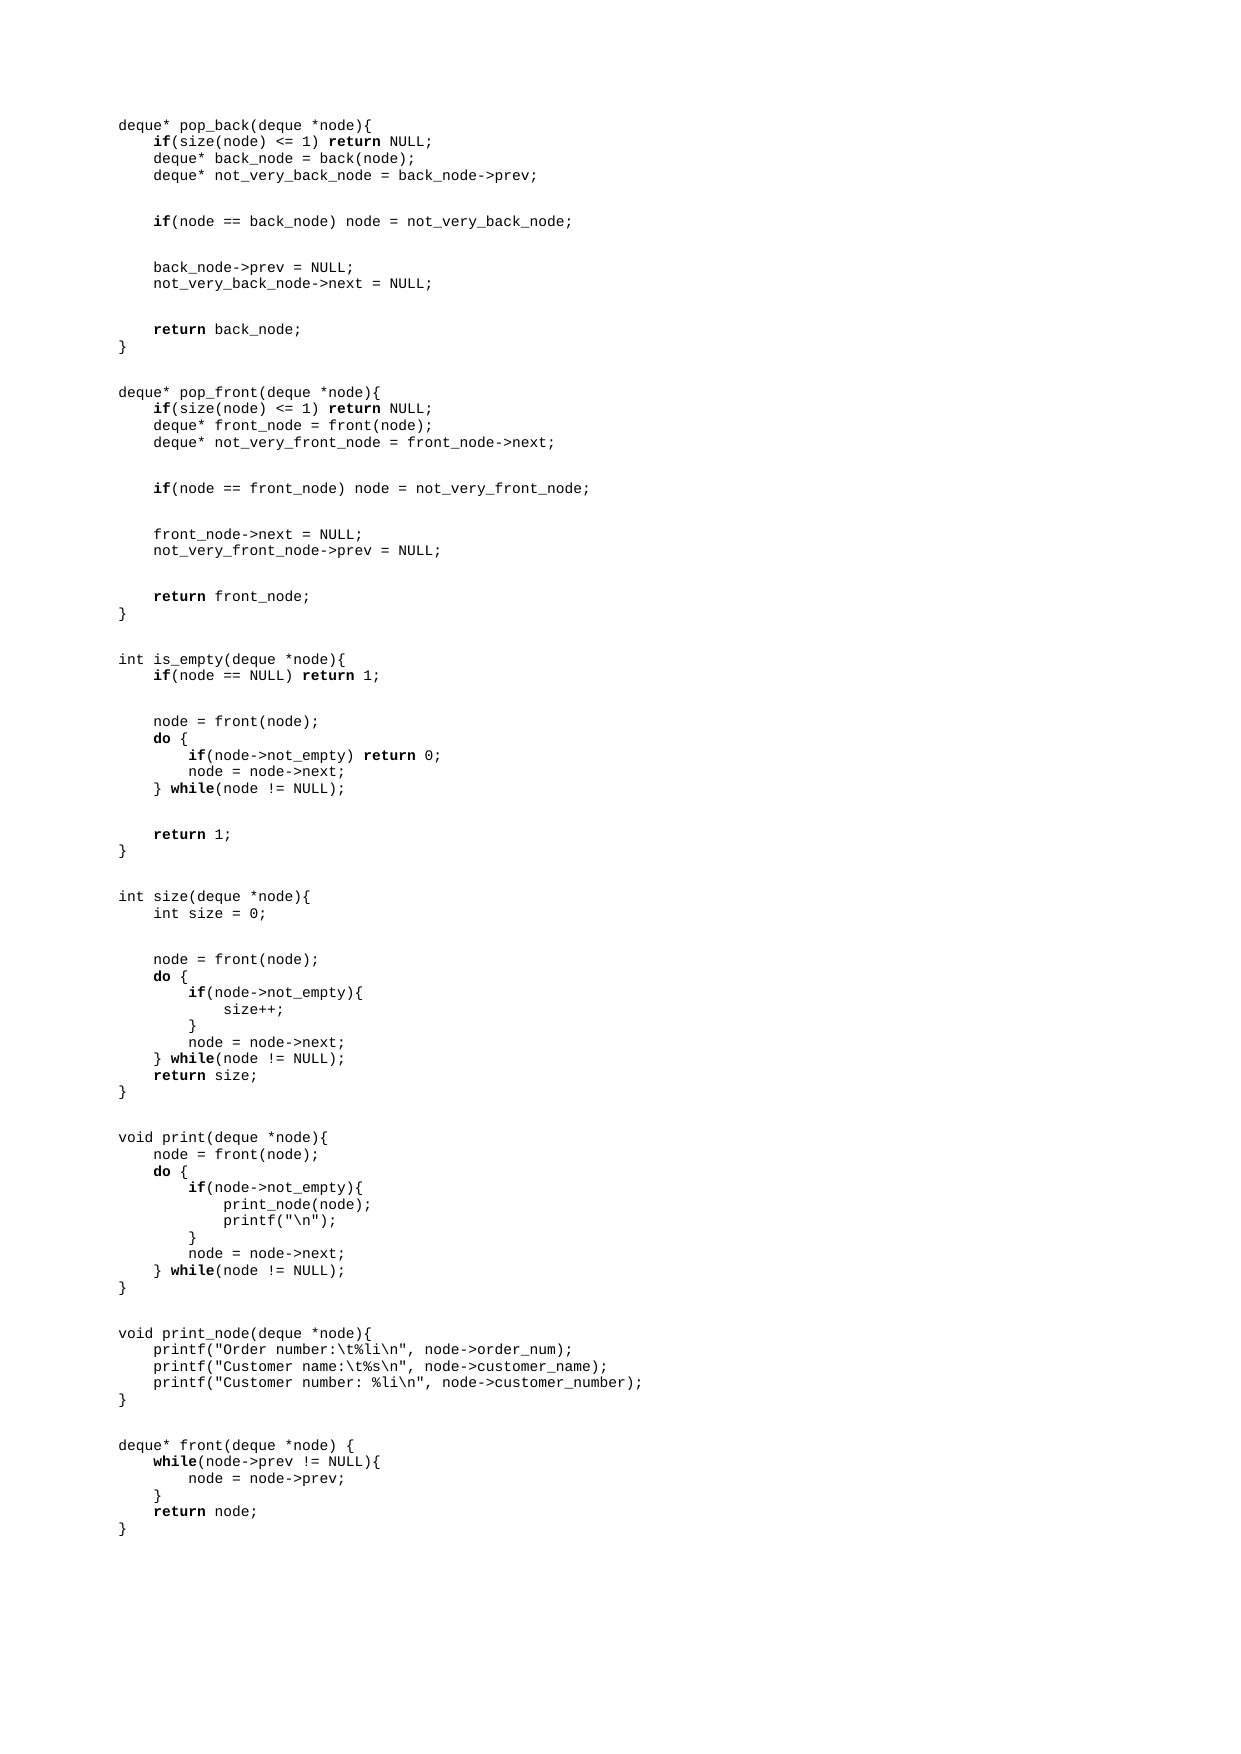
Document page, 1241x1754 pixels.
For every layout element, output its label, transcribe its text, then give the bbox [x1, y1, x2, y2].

text } [118, 1018, 1122, 1035]
text return 1; [118, 827, 1122, 843]
text int size(deque *node){ [118, 889, 1122, 906]
text deque* not_very_back_node = back_node->prev; [118, 168, 1122, 184]
text } while(node != NULL); [118, 1263, 1122, 1280]
text print_node(node); [118, 1197, 1122, 1213]
text if(node->not_empty) return 0; [118, 748, 1122, 764]
text node = node->next; [118, 764, 1122, 781]
text do { [118, 969, 1122, 985]
text return node; [118, 1504, 1122, 1521]
text return back_node; [118, 322, 1122, 339]
text return front_node; [118, 589, 1122, 606]
text } while(node != NULL); [118, 1052, 1122, 1068]
text node = front(node); [118, 715, 1122, 731]
text } [118, 1085, 1122, 1101]
text if(size(node) <= 1) return NULL; [118, 135, 1122, 151]
text if(node == front_node) node = not_very_front_node; [118, 481, 1122, 497]
text } [118, 1230, 1122, 1247]
text if(node->not_empty){ [118, 1180, 1122, 1197]
text deque* not_very_front_node = front_node->next; [118, 435, 1122, 451]
text int is_empty(deque *node){ [118, 652, 1122, 669]
text node = node->next; [118, 1035, 1122, 1052]
text deque* back_node = back(node); [118, 151, 1122, 168]
text if(node->not_empty){ [118, 985, 1122, 1002]
text deque* pop_front(deque *node){ [118, 385, 1122, 402]
text deque* front_node = front(node); [118, 418, 1122, 435]
text } [118, 1521, 1122, 1537]
text not_very_back_node->next = NULL; [118, 276, 1122, 293]
text deque* pop_back(deque *node){ [118, 118, 1122, 135]
text size++; [118, 1002, 1122, 1018]
text if(node == NULL) return 1; [118, 669, 1122, 685]
text if(node == back_node) node = not_very_back_node; [118, 214, 1122, 230]
text } [118, 1280, 1122, 1296]
text printf("Order number:\t%li\n", node->order_num); [118, 1342, 1122, 1359]
text printf("\n"); [118, 1213, 1122, 1230]
text } while(node != NULL); [118, 781, 1122, 797]
text int size = 0; [118, 906, 1122, 923]
text } [118, 606, 1122, 623]
text node = node->next; [118, 1247, 1122, 1263]
text node = front(node); [118, 952, 1122, 969]
text printf("Customer name:\t%s\n", node->customer_name); [118, 1359, 1122, 1376]
text do { [118, 731, 1122, 748]
text printf("Customer number: %li\n", node->customer_number); [118, 1376, 1122, 1392]
text deque* front(deque *node) { [118, 1438, 1122, 1455]
text void print_node(deque *node){ [118, 1326, 1122, 1342]
text } [118, 1488, 1122, 1504]
text not_very_front_node->prev = NULL; [118, 543, 1122, 560]
text } [118, 339, 1122, 356]
text node = front(node); [118, 1147, 1122, 1164]
text back_node->prev = NULL; [118, 260, 1122, 276]
text void print(deque *node){ [118, 1131, 1122, 1147]
text } [118, 843, 1122, 860]
text if(size(node) <= 1) return NULL; [118, 402, 1122, 418]
text front_node->next = NULL; [118, 527, 1122, 543]
text do { [118, 1164, 1122, 1180]
text while(node->prev != NULL){ [118, 1455, 1122, 1471]
text node = node->prev; [118, 1471, 1122, 1488]
text return size; [118, 1068, 1122, 1085]
text } [118, 1392, 1122, 1409]
